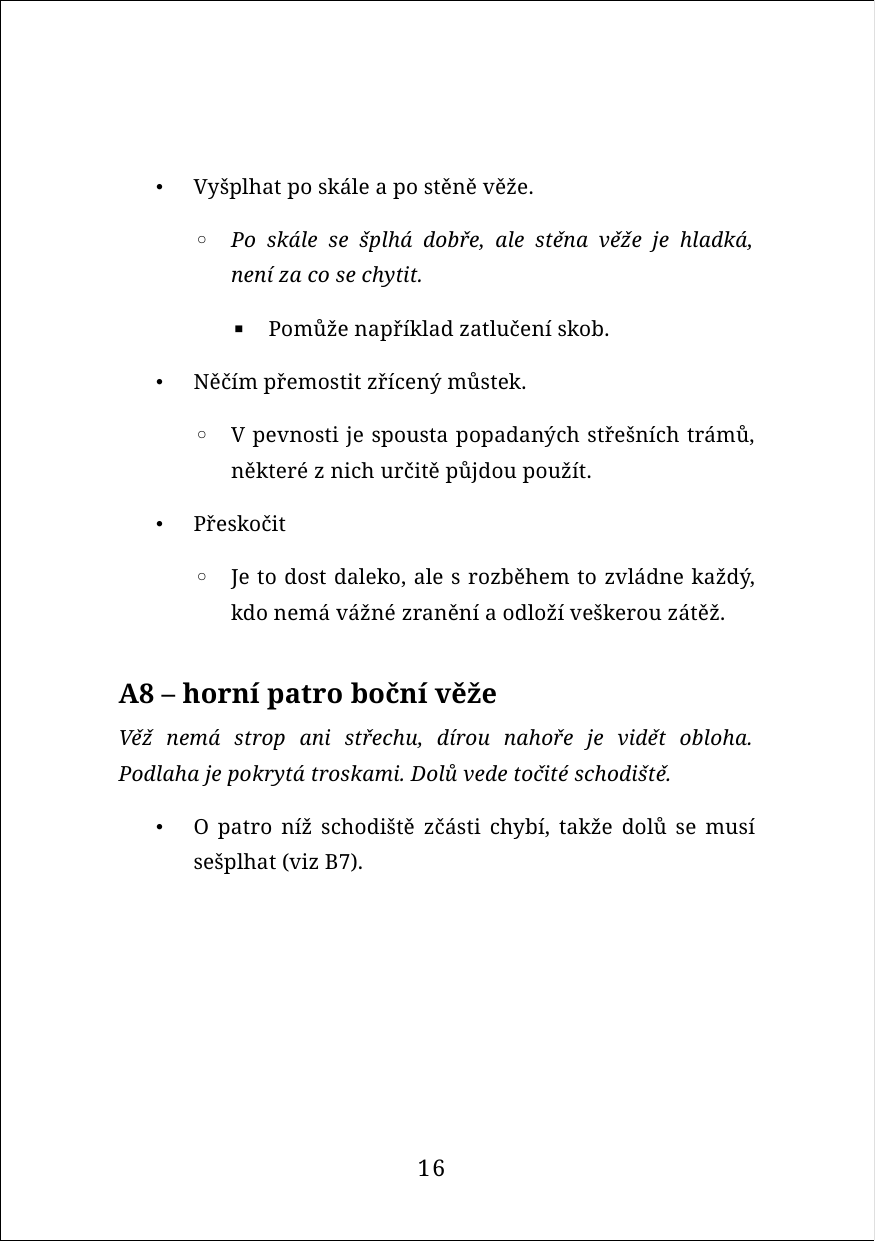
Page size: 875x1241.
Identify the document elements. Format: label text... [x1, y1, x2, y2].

subtitle A8 – horní patro boční věže [118, 674, 756, 711]
list Přeskočit [156, 509, 756, 537]
list V pevnosti je spousta popadaných střešních trámů, některé z nich určitě půjdou použít. [193, 420, 756, 484]
list Pomůže například zatlučení skob. [231, 314, 756, 342]
list Vyšplhat po skále a po stěně věže. [156, 172, 756, 200]
list Je to dost daleko, ale s rozběhem to zvládne každý, kdo nemá vážné zranění a odloží veškerou zátěž. [193, 562, 756, 626]
list O patro níž schodiště zčásti chybí, takže dolů se musí sešplhat (viz B7). [156, 812, 756, 876]
list Po skále se šplhá dobře, ale stěna věže je hladká, není za co se chytit. [193, 225, 756, 289]
text Věž nemá strop ani střechu, dírou nahoře je vidět obloha. Podlaha je pokrytá troskami. Dolů vede točité schodiště. [118, 723, 756, 787]
list Něčím přemostit zřícený můstek. [156, 367, 756, 395]
